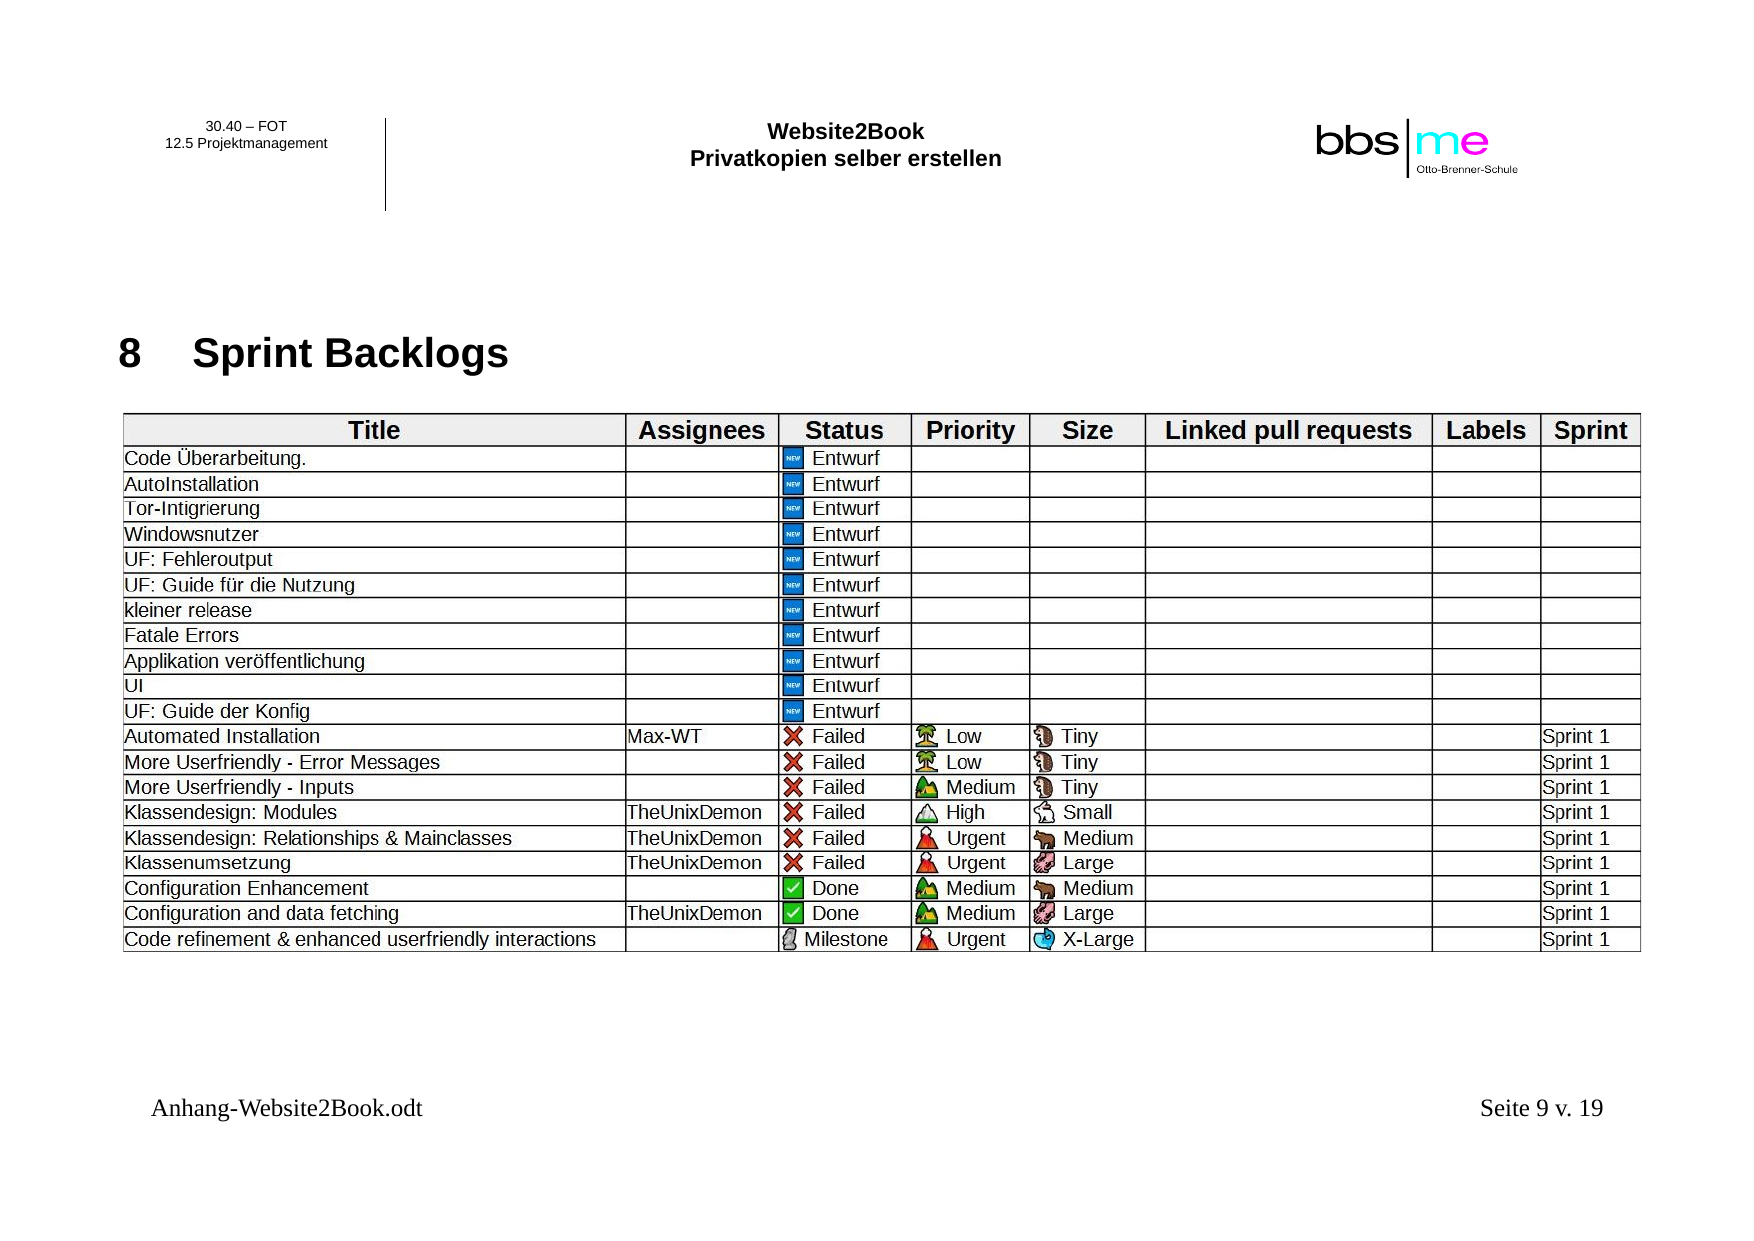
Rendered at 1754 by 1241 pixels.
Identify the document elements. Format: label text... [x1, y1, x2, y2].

picture [1316, 118, 1518, 178]
picture [123, 411, 1642, 952]
subtitle Sprint Backlogs [118, 328, 1636, 376]
